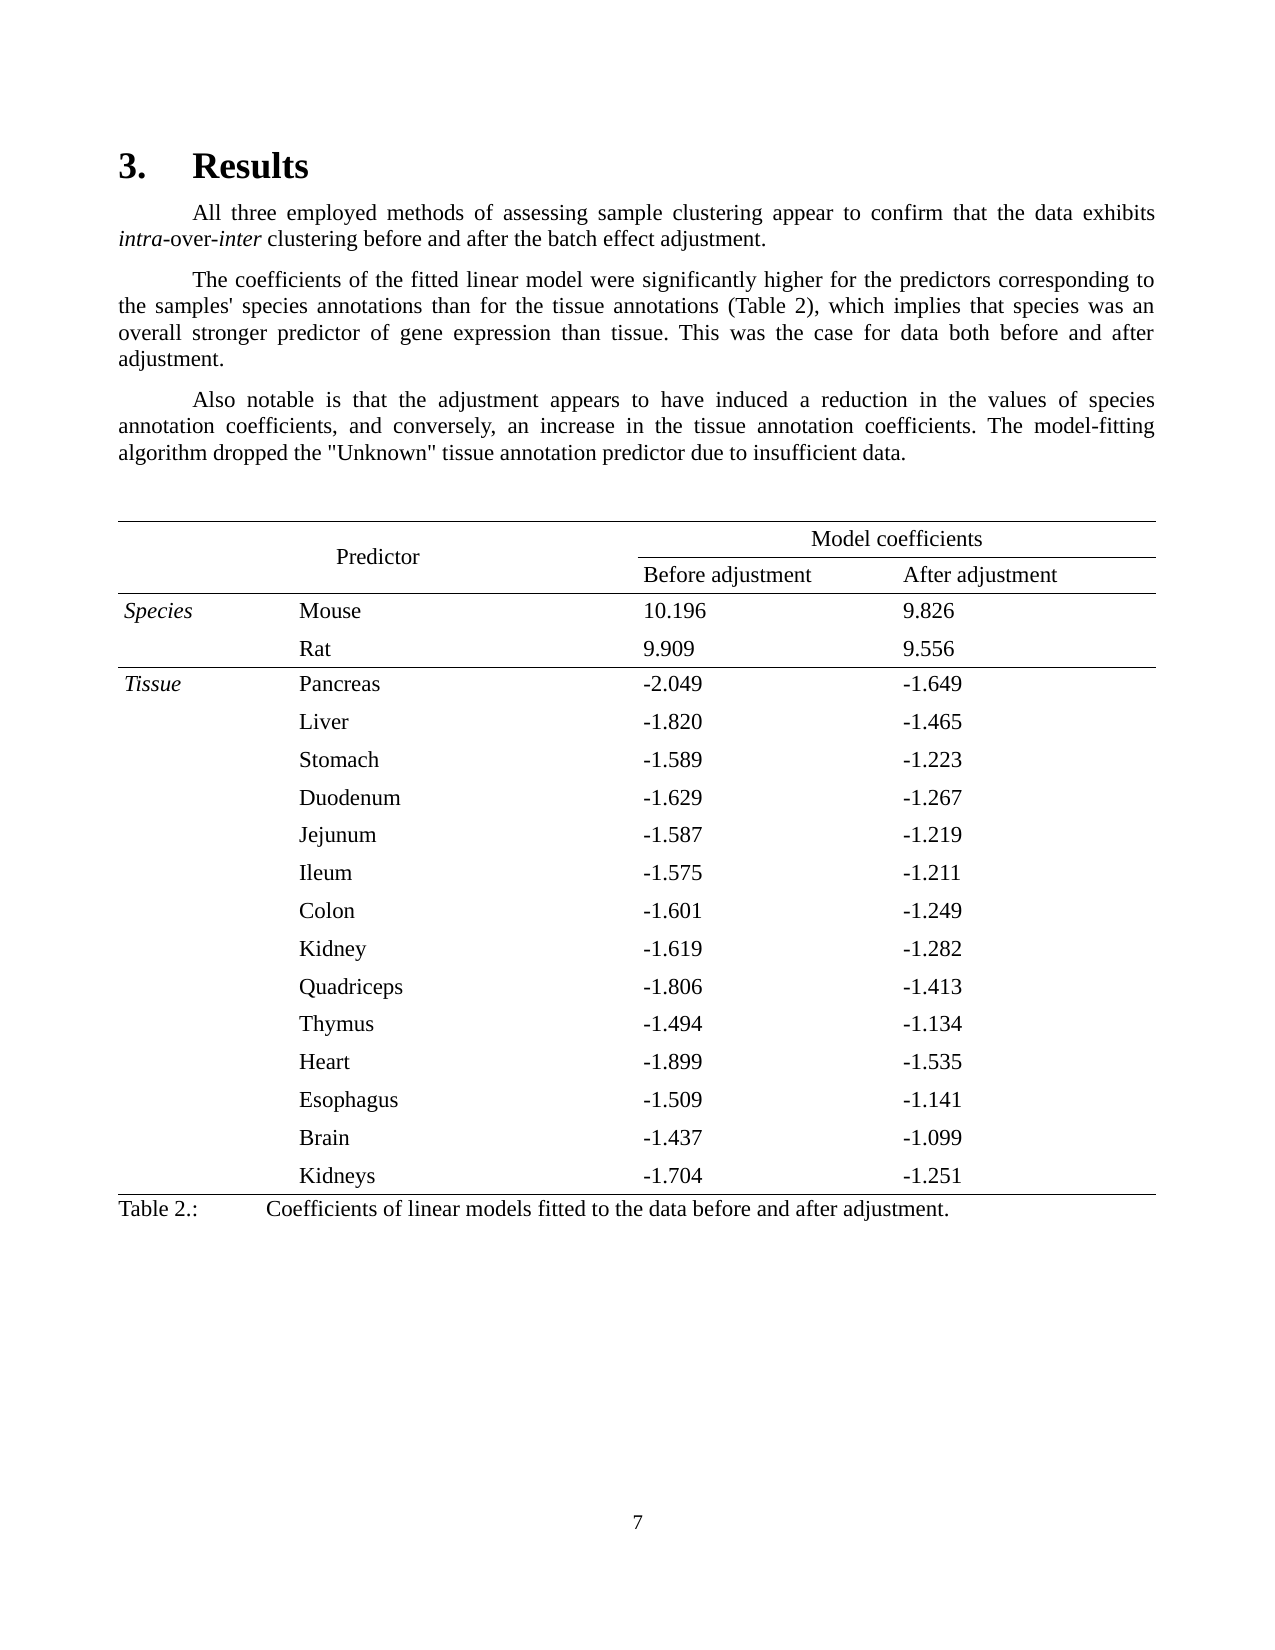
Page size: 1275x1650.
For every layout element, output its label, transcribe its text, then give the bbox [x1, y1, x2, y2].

text Also notable is that the adjustment appears to have induced a reduction in the values of species annotation coefficients, and conversely, an increase in the tissue annotation coefficients. The model-fitting algorithm dropped the "Unknown" tissue annotation predictor due to insufficient data. [118, 386, 1157, 465]
table_cell -1.619 [638, 929, 897, 967]
table_cell Quadriceps [293, 967, 637, 1004]
table_cell -1.649 [897, 668, 1156, 702]
table_cell [118, 929, 293, 967]
table_cell 10.196 [638, 594, 897, 629]
table_cell -1.413 [897, 967, 1156, 1004]
table_cell Pancreas [293, 668, 637, 702]
table_cell [118, 740, 293, 778]
table_cell Esophagus [293, 1080, 637, 1118]
table_cell 9.826 [897, 594, 1156, 629]
table_cell 9.909 [638, 629, 897, 667]
subtitle 3. Results [118, 143, 1157, 186]
table_cell -1.820 [638, 702, 897, 740]
text Table 2.: Coefficients of linear models fitted to the data before and after adjustment. [118, 1195, 1157, 1221]
table_cell -1.223 [897, 740, 1156, 778]
table_cell Species [118, 594, 293, 629]
table_cell -1.267 [897, 778, 1156, 816]
table_cell -1.806 [638, 967, 897, 1004]
table_cell Colon [293, 891, 637, 929]
table_cell Heart [293, 1043, 637, 1080]
table_cell [118, 853, 293, 891]
table_cell -1.629 [638, 778, 897, 816]
table_cell Ileum [293, 853, 637, 891]
table_cell [118, 967, 293, 1004]
table_cell -1.601 [638, 891, 897, 929]
table_cell [118, 629, 293, 667]
table_cell Stomach [293, 740, 637, 778]
table_cell Duodenum [293, 778, 637, 816]
table_cell Liver [293, 702, 637, 740]
table_cell -1.587 [638, 816, 897, 853]
table_cell [118, 1005, 293, 1042]
table_cell -1.509 [638, 1080, 897, 1118]
table_cell 9.556 [897, 629, 1156, 667]
table_cell Brain [293, 1118, 637, 1156]
table_cell -1.899 [638, 1043, 897, 1080]
table_cell -1.575 [638, 853, 897, 891]
table_cell -1.465 [897, 702, 1156, 740]
table_cell -1.589 [638, 740, 897, 778]
table_cell Tissue [118, 668, 293, 702]
table_cell Jejunum [293, 816, 637, 853]
table_cell Thymus [293, 1005, 637, 1042]
table_cell -2.049 [638, 668, 897, 702]
table_cell [118, 816, 293, 853]
table_cell -1.535 [897, 1043, 1156, 1080]
table_cell -1.437 [638, 1118, 897, 1156]
table_header Predictor [118, 522, 637, 593]
table_cell [118, 702, 293, 740]
table_cell [118, 1118, 293, 1156]
table_header Model coefficients [638, 522, 1156, 557]
table_cell -1.249 [897, 891, 1156, 929]
table_cell Mouse [293, 594, 637, 629]
table_cell -1.211 [897, 853, 1156, 891]
table_cell -1.251 [897, 1156, 1156, 1194]
table_cell -1.219 [897, 816, 1156, 853]
table_cell -1.134 [897, 1005, 1156, 1042]
table_cell -1.099 [897, 1118, 1156, 1156]
text All three employed methods of assessing sample clustering appear to confirm that the data exhibits intra-over-inter clustering before and after the batch effect adjustment. [118, 199, 1157, 251]
table_cell Kidneys [293, 1156, 637, 1194]
table_cell Before adjustment [638, 558, 897, 593]
table_cell After adjustment [897, 558, 1156, 593]
table_cell [118, 1080, 293, 1118]
table_cell -1.141 [897, 1080, 1156, 1118]
table_cell [118, 891, 293, 929]
table_cell Kidney [293, 929, 637, 967]
text The coefficients of the fitted linear model were significantly higher for the predictors corresponding to the samples' species annotations than for the tissue annotations (Table 2), which implies that species was an overall stronger predictor of gene expression than tissue. This was the case for data both before and after adjustment. [118, 266, 1157, 371]
table_cell [118, 778, 293, 816]
table_cell [118, 1043, 293, 1080]
table_cell -1.282 [897, 929, 1156, 967]
table_cell Rat [293, 629, 637, 667]
table_cell -1.494 [638, 1005, 897, 1042]
table_cell [118, 1156, 293, 1194]
table_cell -1.704 [638, 1156, 897, 1194]
